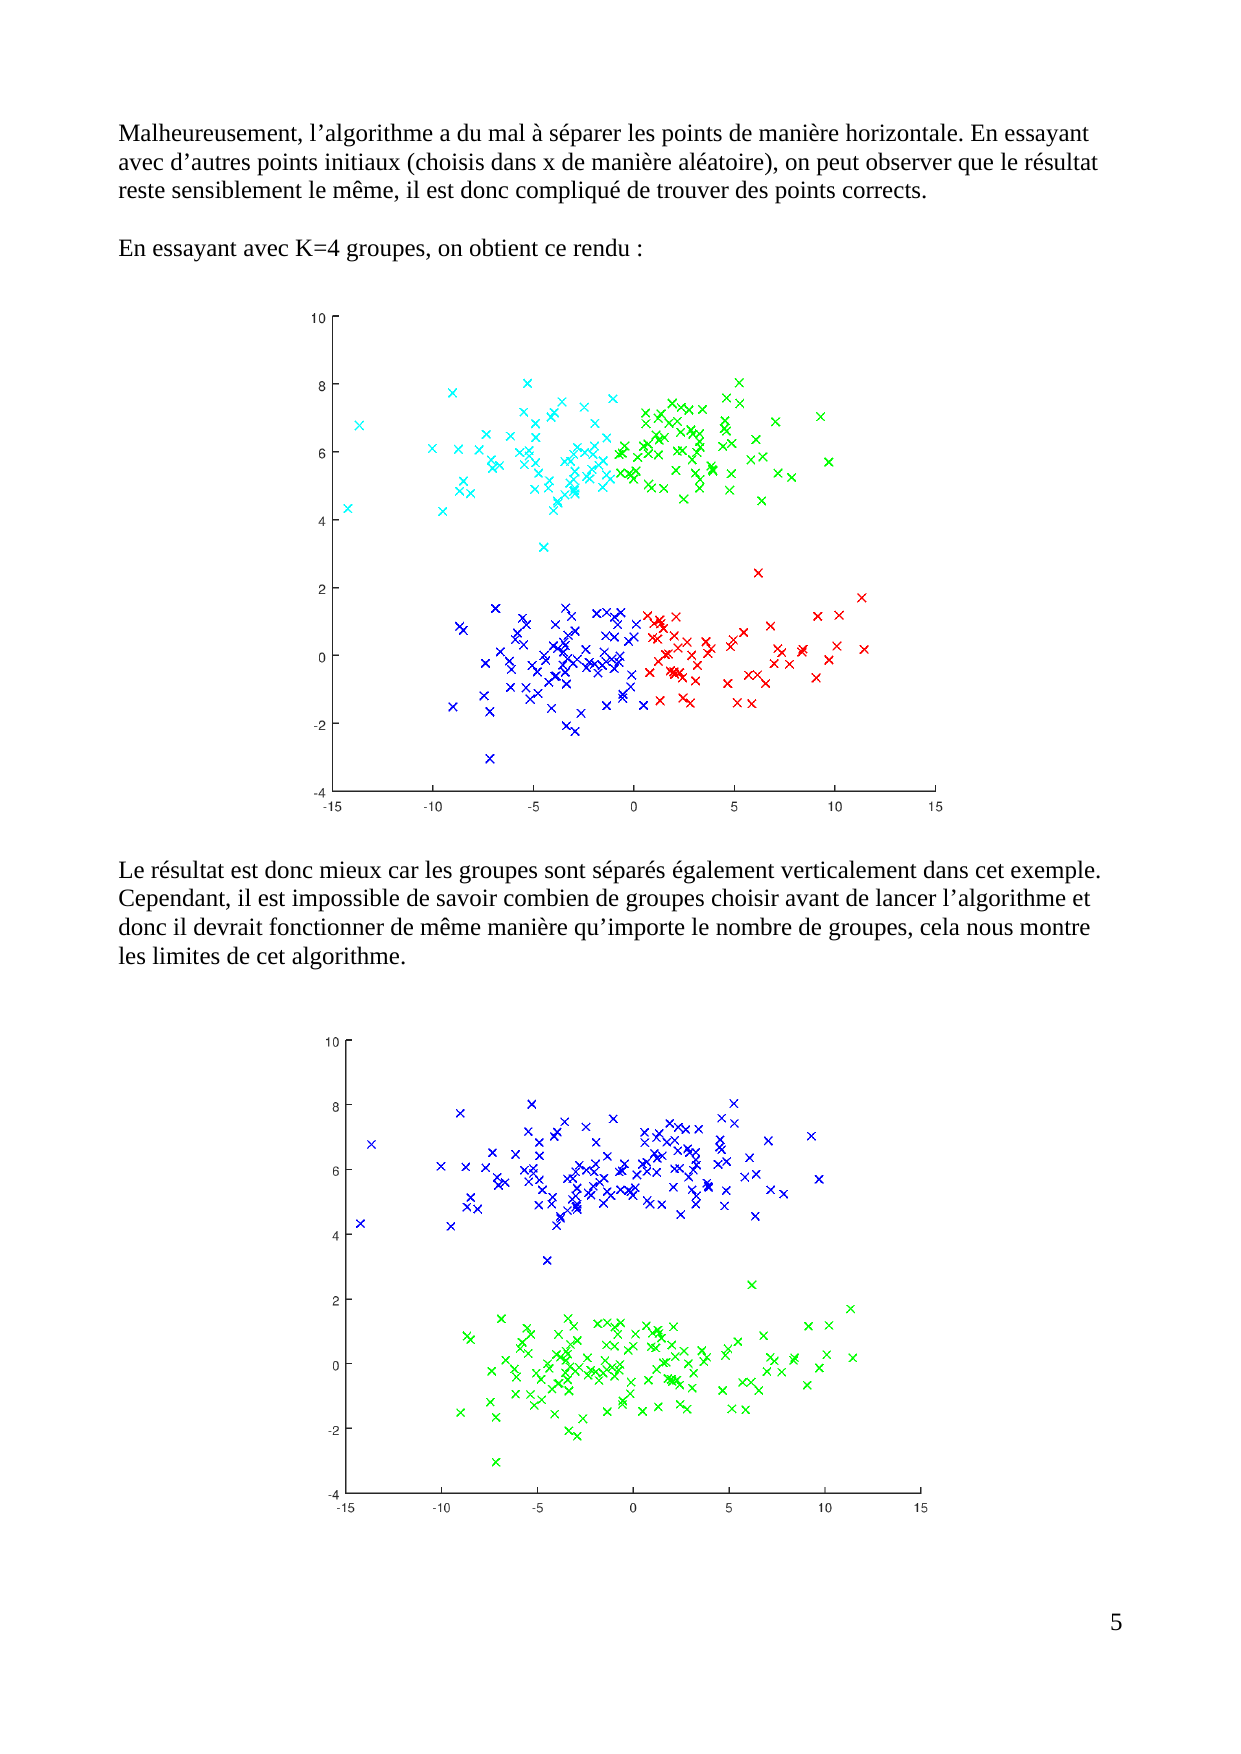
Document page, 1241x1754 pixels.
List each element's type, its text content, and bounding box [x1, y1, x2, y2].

picture [231, 272, 1009, 855]
text Le résultat est donc mieux car les groupes sont séparés également verticalement dans cet exemple. Cependant, il est impossible de savoir combien de groupes choisir avant de lancer l’algorithme et donc il devrait fonctionner de même manière qu’importe le nombre de groupes, cela nous montre les limites de cet algorithme. [118, 262, 1122, 970]
text En essayant avec K=4 groupes, on obtient ce rendu : [118, 233, 1122, 262]
text Malheureusement, l’algorithme a du mal à séparer les points de manière horizontale. En essayant avec d’autres points initiaux (choisis dans x de manière aléatoire), on peut observer que le résultat reste sensiblement le même, il est donc compliqué de trouver des points corrects. [118, 118, 1122, 204]
picture [249, 998, 991, 1554]
